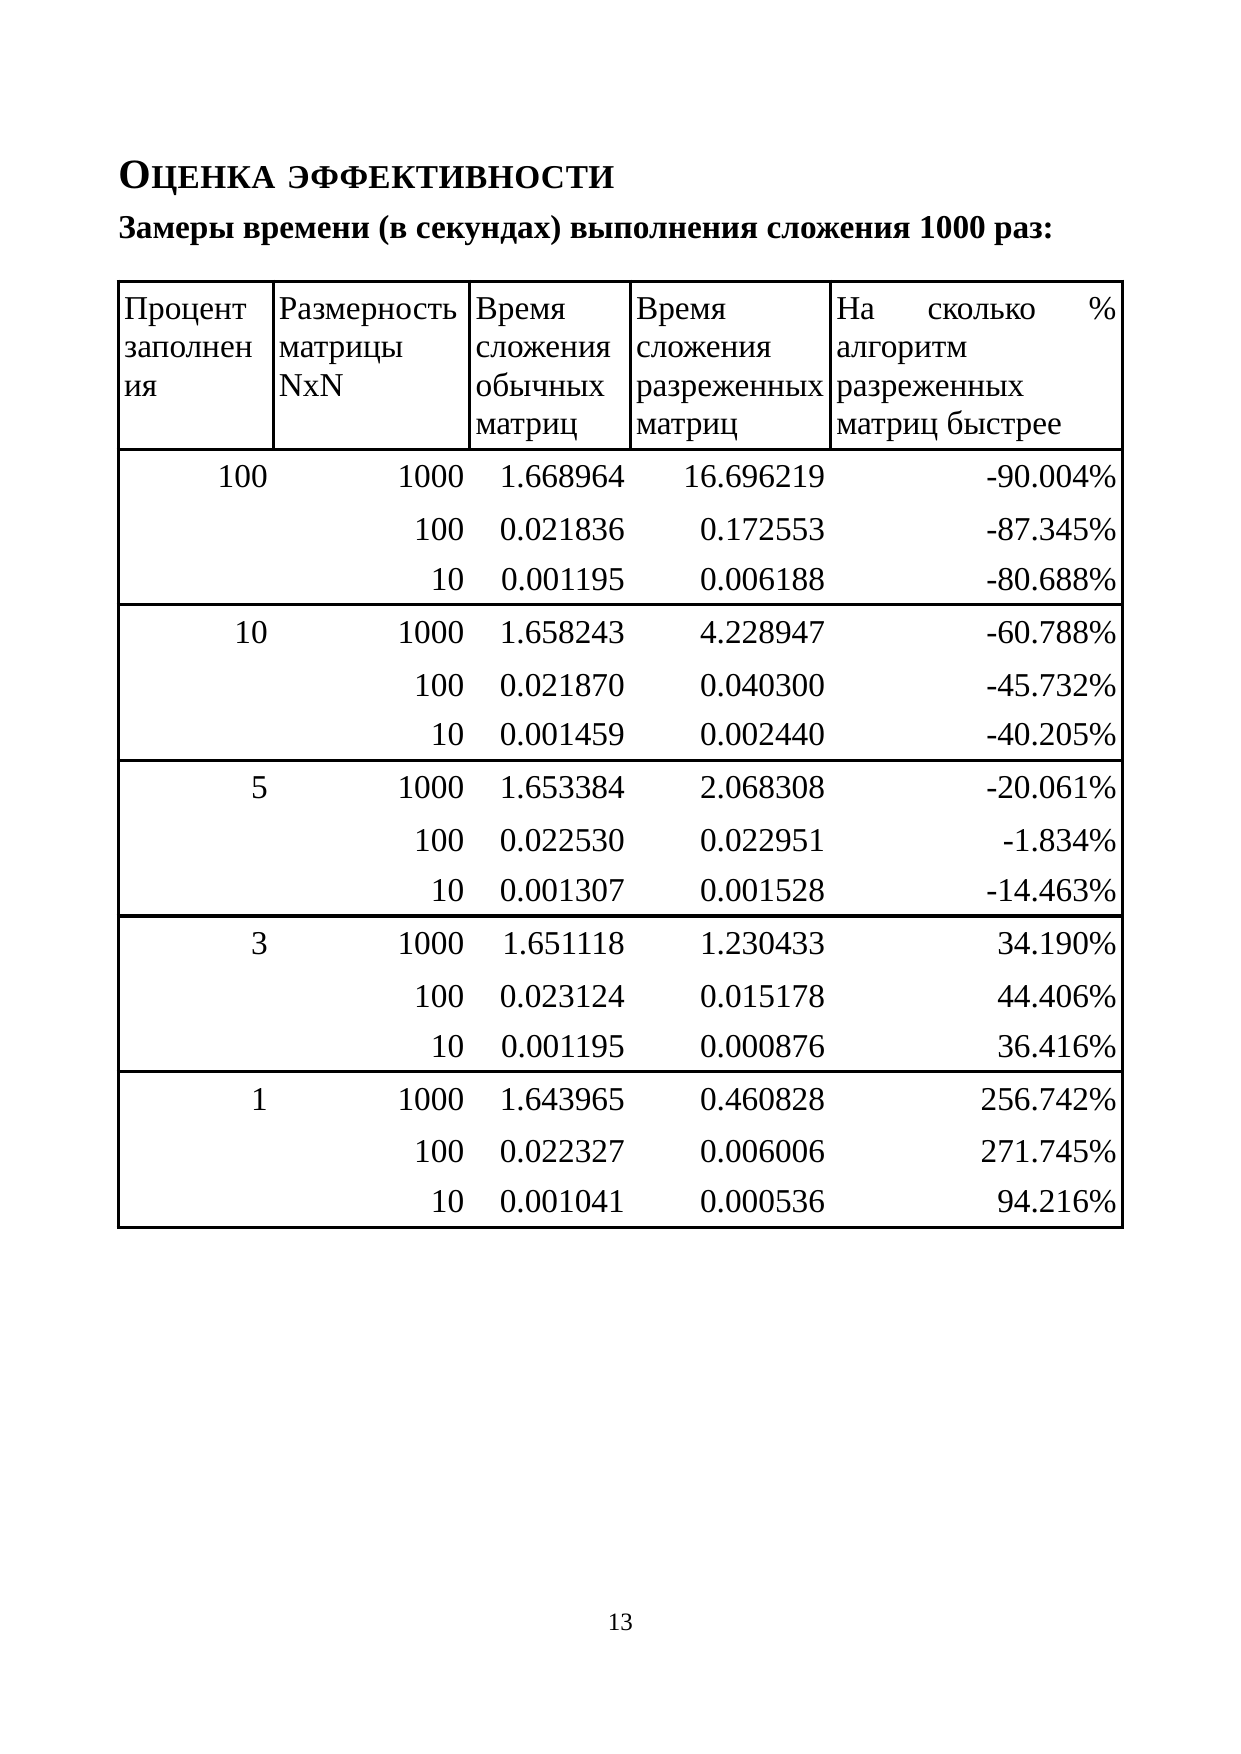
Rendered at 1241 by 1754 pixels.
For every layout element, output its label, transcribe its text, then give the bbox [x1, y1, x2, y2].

subtitle Оценка эффективности [118, 149, 1122, 197]
table_cell 100 [273, 1123, 469, 1176]
table_cell 0.022951 [630, 812, 830, 864]
table_cell 0.015178 [630, 967, 830, 1020]
table_cell -90.004% [830, 451, 1121, 500]
table_cell -14.463% [830, 865, 1121, 914]
table_cell 0.022530 [470, 812, 630, 864]
table_cell 1000 [273, 918, 469, 967]
table_cell 0.021836 [470, 500, 630, 553]
table_cell 100 [120, 451, 273, 603]
table_cell 16.696219 [630, 451, 830, 500]
table_header Размерность матрицы NxN [275, 283, 468, 447]
table_cell 100 [273, 812, 469, 864]
table_cell 0.001041 [470, 1176, 630, 1226]
table_cell 0.002440 [630, 709, 830, 759]
table_cell 5 [120, 762, 273, 914]
table_cell -20.061% [830, 762, 1121, 812]
table_cell -1.834% [830, 812, 1121, 864]
table_cell 0.006188 [630, 553, 830, 603]
table_cell 0.172553 [630, 500, 830, 553]
table_cell 34.190% [830, 918, 1121, 967]
table_cell 100 [273, 500, 469, 553]
table_cell 271.745% [830, 1123, 1121, 1176]
table_cell 1.643965 [470, 1073, 630, 1123]
table_cell 0.040300 [630, 656, 830, 709]
table_cell -45.732% [830, 656, 1121, 709]
table_cell 1000 [273, 1073, 469, 1123]
table_cell 0.022327 [470, 1123, 630, 1176]
table_cell 0.001528 [630, 865, 830, 914]
table_cell 0.006006 [630, 1123, 830, 1176]
table_cell 0.001307 [470, 865, 630, 914]
table_cell 1.668964 [470, 451, 630, 500]
table_header Время сложения обычных матриц [471, 283, 629, 447]
table_cell -60.788% [830, 606, 1121, 656]
table_cell 4.228947 [630, 606, 830, 656]
table_cell 1 [120, 1073, 273, 1226]
table_cell 1.653384 [470, 762, 630, 812]
table_cell 0.000876 [630, 1020, 830, 1070]
table_cell 94.216% [830, 1176, 1121, 1226]
table_cell 1.658243 [470, 606, 630, 656]
table_cell -80.688% [830, 553, 1121, 603]
table_cell 36.416% [830, 1020, 1121, 1070]
table_cell 10 [273, 553, 469, 603]
table_cell 0.021870 [470, 656, 630, 709]
table_cell 10 [273, 709, 469, 759]
table_cell 1.651118 [470, 918, 630, 967]
table_cell 1000 [273, 606, 469, 656]
table_cell 100 [273, 967, 469, 1020]
table_cell 0.023124 [470, 967, 630, 1020]
table_cell 100 [273, 656, 469, 709]
table_cell 10 [120, 606, 273, 759]
text Замеры времени (в секундах) выполнения сложения 1000 раз: [118, 207, 1122, 246]
table_cell 0.001195 [470, 553, 630, 603]
table_cell 0.000536 [630, 1176, 830, 1226]
table_header На сколько % алгоритм разреженных матриц быстрее [832, 283, 1121, 447]
table_cell 3 [120, 918, 273, 1070]
table_cell 10 [273, 1020, 469, 1070]
table_header Процент заполнения [120, 283, 272, 447]
table_cell 1.230433 [630, 918, 830, 967]
table_cell 1000 [273, 451, 469, 500]
table_header Время сложения разреженных матриц [632, 283, 829, 447]
table_cell 2.068308 [630, 762, 830, 812]
table_cell 0.460828 [630, 1073, 830, 1123]
table_cell 0.001459 [470, 709, 630, 759]
table_cell 1000 [273, 762, 469, 812]
table_cell -87.345% [830, 500, 1121, 553]
table_cell 10 [273, 1176, 469, 1226]
table_cell 0.001195 [470, 1020, 630, 1070]
table_cell 44.406% [830, 967, 1121, 1020]
table_cell -40.205% [830, 709, 1121, 759]
table_cell 256.742% [830, 1073, 1121, 1123]
table_cell 10 [273, 865, 469, 914]
